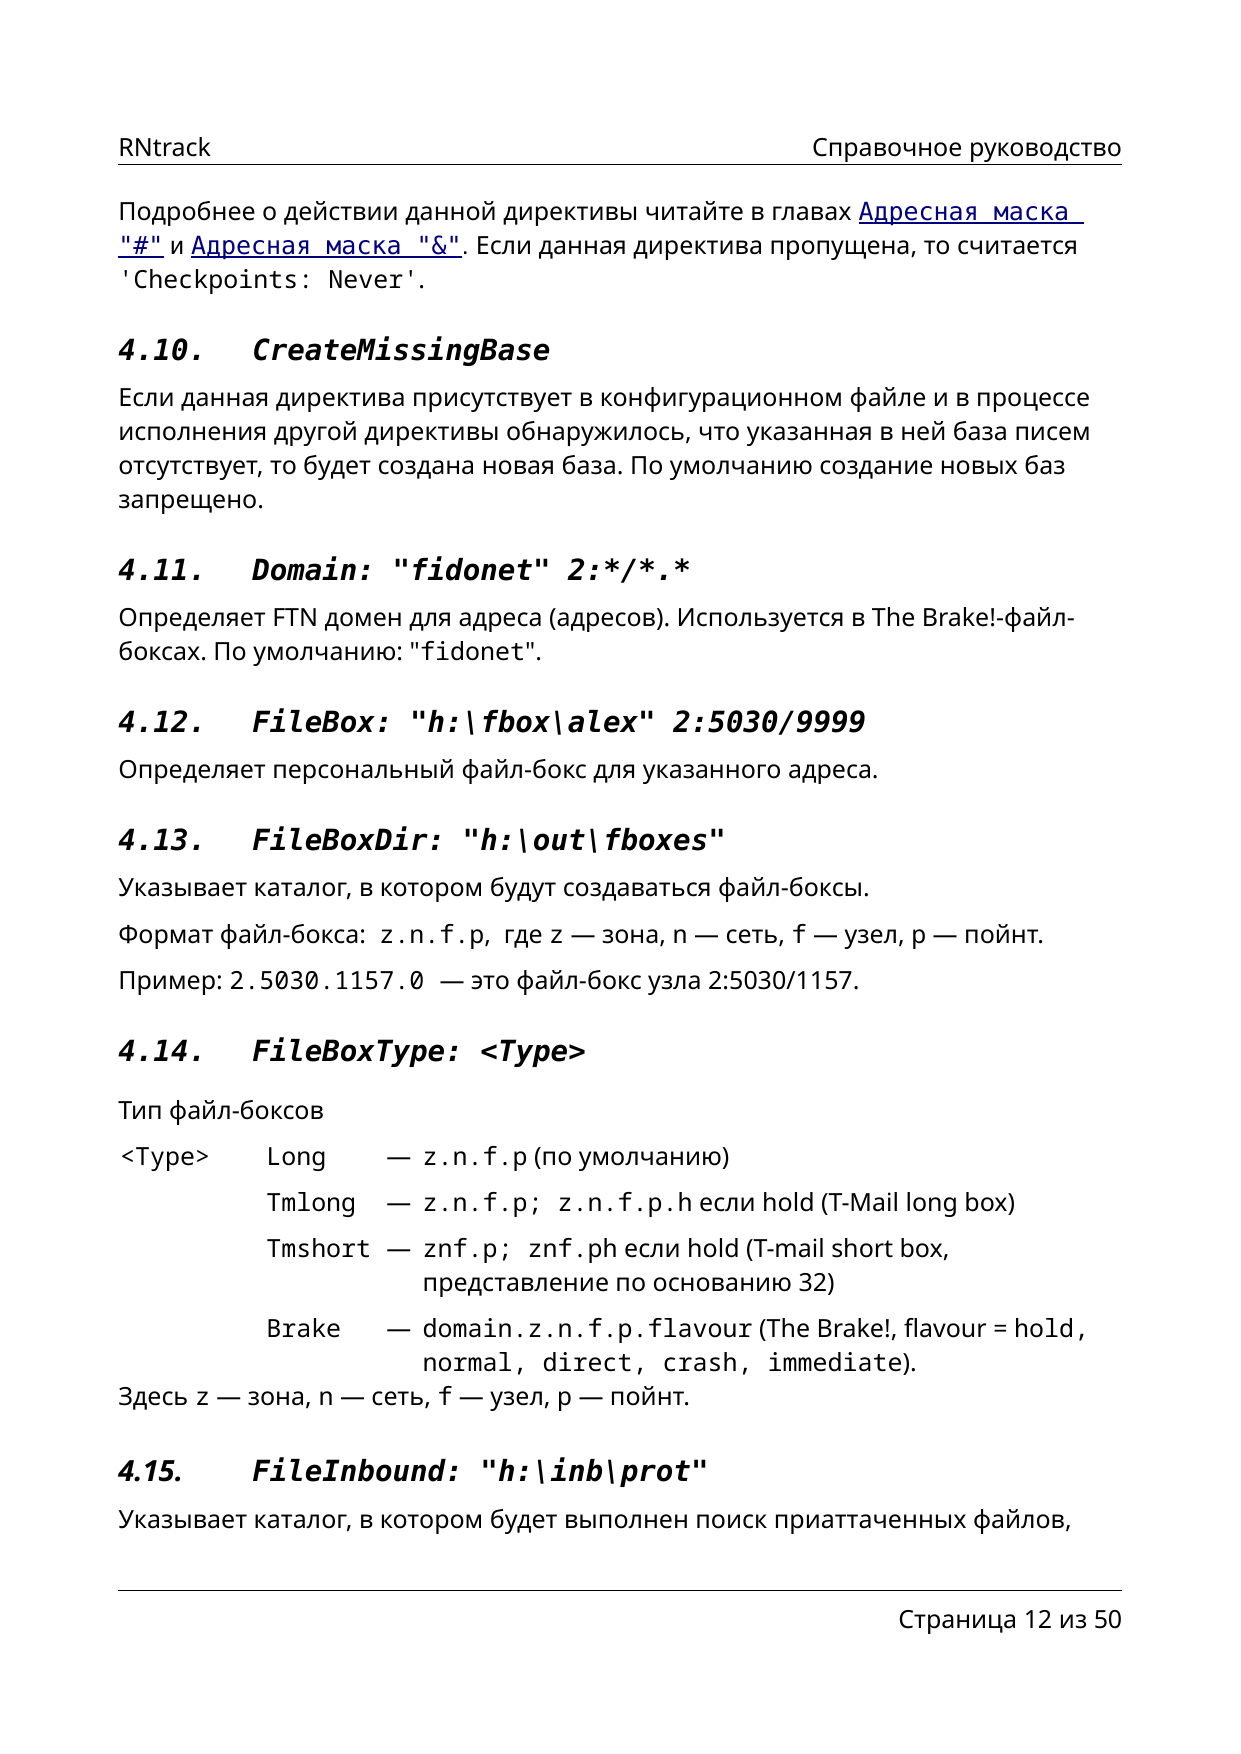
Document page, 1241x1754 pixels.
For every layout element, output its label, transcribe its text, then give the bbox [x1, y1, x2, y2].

table_cell Tmlong [266, 1173, 386, 1218]
table_cell — [386, 1173, 422, 1218]
table_cell [120, 1299, 266, 1378]
subtitle FileBoxDir: "h:\out\fboxes" [118, 823, 1122, 857]
text Подробнее о действии данной директивы читайте в главах Адресная маска "#" и Адресная маска "&". Если данная директива пропущена, то считается 'Checkpoints: Never'. [118, 193, 1122, 296]
subtitle FileBoxType: <Type> [118, 1034, 1122, 1068]
table_cell — [386, 1219, 422, 1298]
text Если данная директива присутствует в конфигурационном файле и в процессе исполнения другой директивы обнаружилось, что указанная в ней база писем отсутствует, то будет создана новая база. По умолчанию создание новых баз запрещено. [118, 379, 1122, 516]
table_cell domain.z.n.f.p.flavour (The Brake!, flavour = hold, normal, direct, crash, immediate). [423, 1299, 1122, 1378]
table_header — [386, 1127, 422, 1173]
subtitle CreateMissingBase [118, 333, 1122, 367]
subtitle Domain: "fidonet" 2:*/*.* [118, 553, 1122, 587]
text Определяет персональный файл-бокс для указанного адреса. [118, 752, 1122, 786]
text Здесь z — зона, n — сеть, f — узел, p — пойнт. [118, 1378, 1122, 1412]
table_cell Brake [266, 1299, 386, 1378]
table_cell znf.p; znf.ph если hold (T-mail short box, представление по основанию 32) [423, 1219, 1122, 1298]
text Указывает каталог, в котором будут создаваться файл-боксы. [118, 870, 1122, 904]
table_header <Type> [120, 1127, 266, 1173]
text Пример: 2.5030.1157.0 — это файл-бокс узла 2:5030/1157. [118, 963, 1122, 997]
table_cell z.n.f.p; z.n.f.p.h если hold (T-Mail long box) [423, 1173, 1122, 1218]
text Определяет FTN домен для адреса (адресов). Используется в The Brake!-файл-боксах. По умолчанию: "fidonet". [118, 600, 1122, 668]
text Указывает каталог, в котором будет выполнен поиск приаттаченных файлов, [118, 1502, 1122, 1536]
table_header Long [266, 1127, 386, 1173]
table_cell — [386, 1299, 422, 1378]
table_cell [120, 1219, 266, 1298]
text Формат файл-бокса: z.n.f.p, где z — зона, n — сеть, f — узел, p — пойнт. [118, 916, 1122, 951]
text Тип файл-боксов [118, 1093, 1122, 1127]
subtitle FileBox: "h:\fbox\alex" 2:5030/9999 [118, 705, 1122, 739]
table_cell Tmshort [266, 1219, 386, 1298]
table_cell [120, 1173, 266, 1218]
table_header z.n.f.p (по умолчанию) [423, 1127, 1122, 1173]
subtitle FileInbound: "h:\inb\prot" [118, 1450, 1122, 1489]
